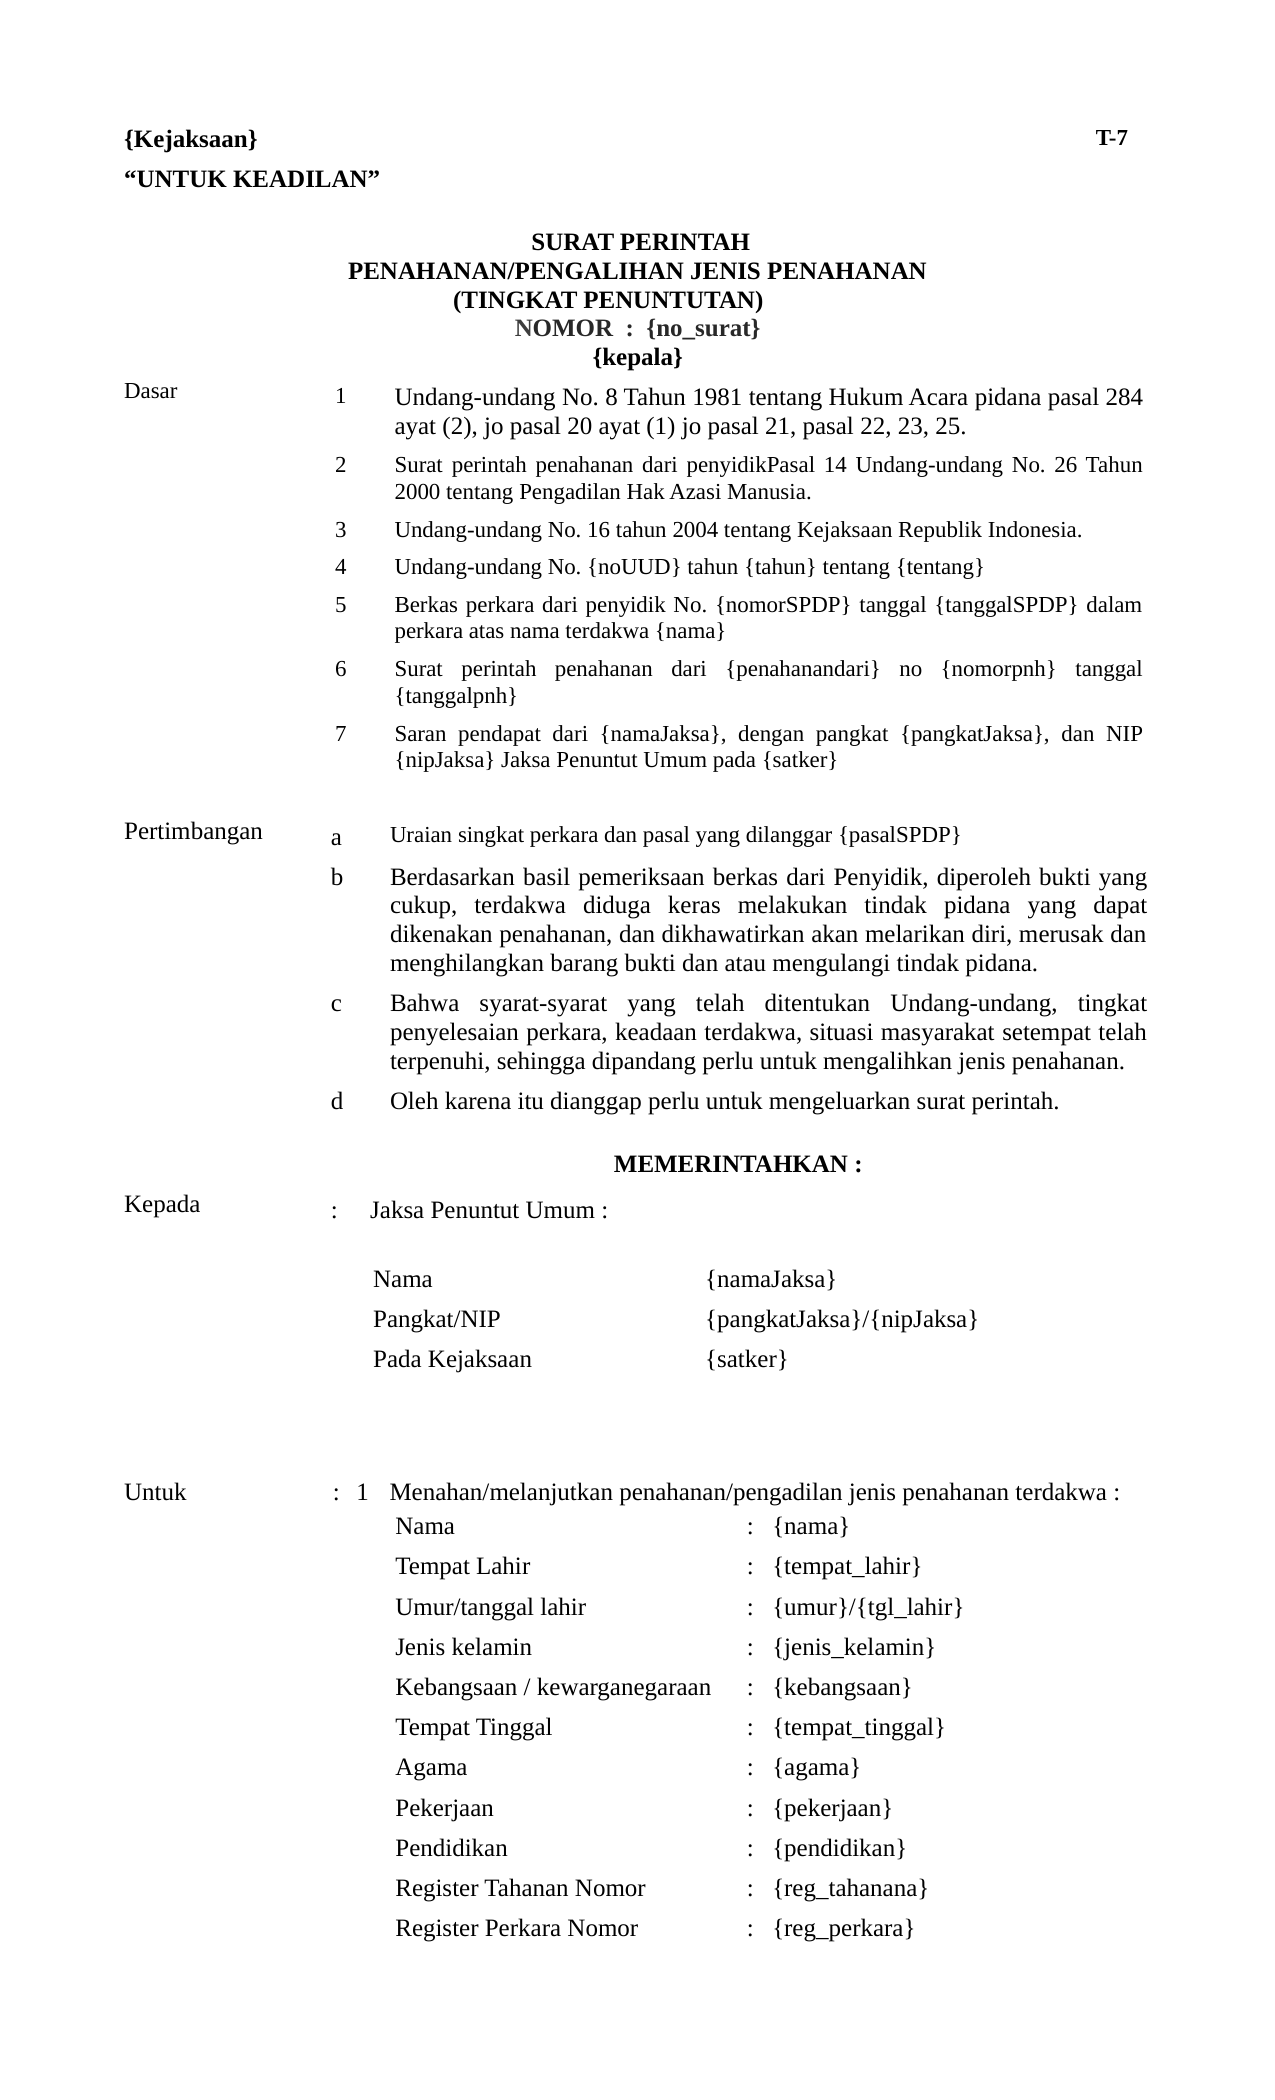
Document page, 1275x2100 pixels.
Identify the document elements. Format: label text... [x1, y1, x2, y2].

table_header {namaJaksa} [699, 1258, 1150, 1298]
table_cell Pekerjaan [389, 1787, 741, 1827]
table_cell : [741, 1666, 766, 1706]
table_cell {pangkatJaksa}/{nipJaksa} [699, 1299, 1150, 1339]
table_header {Kejaksaan} [118, 118, 1090, 158]
table_cell Tempat Lahir [389, 1546, 741, 1586]
table_cell Pendidikan [389, 1827, 741, 1867]
table_header a [325, 816, 384, 856]
table_cell {jenis_kelamin} [766, 1626, 1151, 1666]
table_cell : [741, 1546, 766, 1586]
table_cell Undang-undang No. 16 tahun 2004 tentang Kejaksaan Republik Indonesia. [389, 510, 1149, 548]
table_cell Berdasarkan basil pemeriksaan berkas dari Penyidik, diperoleh bukti yang cukup, terdakwa diduga keras melakukan tindak pidana yang dapat dikenakan penahanan, dan dikhawatirkan akan melarikan diri, merusak dan menghilangkan barang bukti dan atau mengulangi tindak pidana. [384, 856, 1153, 982]
table_cell 2 [329, 446, 388, 510]
table_header MEMERINTAHKAN : [319, 810, 1157, 1184]
table_header Dasar [118, 371, 323, 810]
table_cell Jenis kelamin [389, 1626, 741, 1666]
table_cell Kebangsaan / kewarganegaraan [389, 1666, 741, 1706]
text (TINGKAT PENUNTUTAN) [118, 285, 1157, 313]
table_header Menahan/melanjutkan penahanan/pengadilan jenis penahanan terdakwa : [384, 1471, 1157, 1953]
table_cell 3 [329, 510, 388, 548]
table_cell Register Tahanan Nomor [389, 1867, 741, 1907]
table_header [323, 371, 1155, 810]
text PENAHANAN/PENGALIHAN JENIS PENAHANAN [118, 256, 1157, 285]
table_cell d [325, 1080, 384, 1120]
table_cell : [741, 1747, 766, 1787]
table_cell {satker} [699, 1339, 1150, 1379]
table_cell Register Perkara Nomor [389, 1908, 741, 1948]
table_header : [325, 1189, 364, 1229]
table_cell Bahwa syarat-syarat yang telah ditentukan Undang-undang, tingkat penyelesaian perkara, keadaan terdakwa, situasi masyarakat setempat telah terpenuhi, sehingga dipandang perlu untuk mengalihkan jenis penahanan. [384, 983, 1153, 1080]
table_cell Umur/tanggal lahir [389, 1586, 741, 1626]
table_header Undang-undang No. 8 Tahun 1981 tentang Hukum Acara pidana pasal 284 ayat (2), jo pasal 20 ayat (1) jo pasal 21, pasal 22, 23, 25. [389, 377, 1149, 446]
table_cell Tempat Tinggal [389, 1706, 741, 1747]
table_cell Kepada [118, 1184, 319, 1413]
table_header {nama} [766, 1505, 1151, 1546]
table_header : [741, 1505, 766, 1546]
table_cell {agama} [766, 1747, 1151, 1787]
table_cell Agama [389, 1747, 741, 1787]
table_cell Undang-undang No. {noUUD} tahun {tahun} tentang {tentang} [389, 548, 1149, 586]
table_cell : [741, 1586, 766, 1626]
table_header 1 [329, 377, 388, 446]
table_header Nama [389, 1505, 741, 1546]
table_cell Surat perintah penahanan dari {penahanandari} no {nomorpnh} tanggal {tanggalpnh} [389, 650, 1149, 714]
text NOMOR : {no_surat} [118, 313, 1157, 342]
table_cell 7 [329, 714, 388, 778]
table_cell : [741, 1787, 766, 1827]
table_header Uraian singkat perkara dan pasal yang dilanggar {pasalSPDP} [384, 816, 1153, 856]
table_cell b [325, 856, 384, 982]
table_cell {tempat_tinggal} [766, 1706, 1151, 1747]
table_cell : [741, 1827, 766, 1867]
table_cell : [741, 1706, 766, 1747]
table_cell Berkas perkara dari penyidik No. {nomorSPDP} tanggal {tanggalSPDP} dalam perkara atas nama terdakwa {nama} [389, 586, 1149, 650]
table_header Untuk [118, 1471, 327, 1953]
table_header : [327, 1471, 350, 1953]
table_cell Saran pendapat dari {namaJaksa}, dengan pangkat {pangkatJaksa}, dan NIP {nipJaksa} Jaksa Penuntut Umum pada {satker} [389, 714, 1149, 778]
table_cell 5 [329, 586, 388, 650]
table_cell : [741, 1626, 766, 1666]
table_cell : [741, 1908, 766, 1948]
table_cell c [325, 983, 384, 1080]
table_cell {tempat_lahir} [766, 1546, 1151, 1586]
table_header Pertimbangan [118, 810, 319, 1184]
text SURAT PERINTAH [118, 227, 1157, 256]
table_cell Surat perintah penahanan dari penyidikPasal 14 Undang-undang No. 26 Tahun 2000 tentang Pengadilan Hak Azasi Manusia. [389, 446, 1149, 510]
table_cell : [741, 1867, 766, 1907]
table_cell {pekerjaan} [766, 1787, 1151, 1827]
table_cell {kebangsaan} [766, 1666, 1151, 1706]
table_header Jaksa Penuntut Umum : [364, 1189, 1151, 1229]
table_cell 6 [329, 650, 388, 714]
text {kepala} [118, 342, 1157, 371]
table_cell {reg_perkara} [766, 1908, 1151, 1948]
table_cell {umur}/{tgl_lahir} [766, 1586, 1151, 1626]
table_header Nama [367, 1258, 699, 1298]
table_cell 4 [329, 548, 388, 586]
table_header “UNTUK KEADILAN” [118, 158, 429, 198]
table_cell {reg_tahanana} [766, 1867, 1151, 1907]
table_cell Pangkat/NIP [367, 1299, 699, 1339]
table_cell {pendidikan} [766, 1827, 1151, 1867]
table_cell [319, 1184, 1157, 1413]
table_cell Oleh karena itu dianggap perlu untuk mengeluarkan surat perintah. [384, 1080, 1153, 1120]
table_header 1 [350, 1471, 384, 1953]
table_cell Pada Kejaksaan [367, 1339, 699, 1379]
table_header T-7 [1090, 118, 1157, 158]
